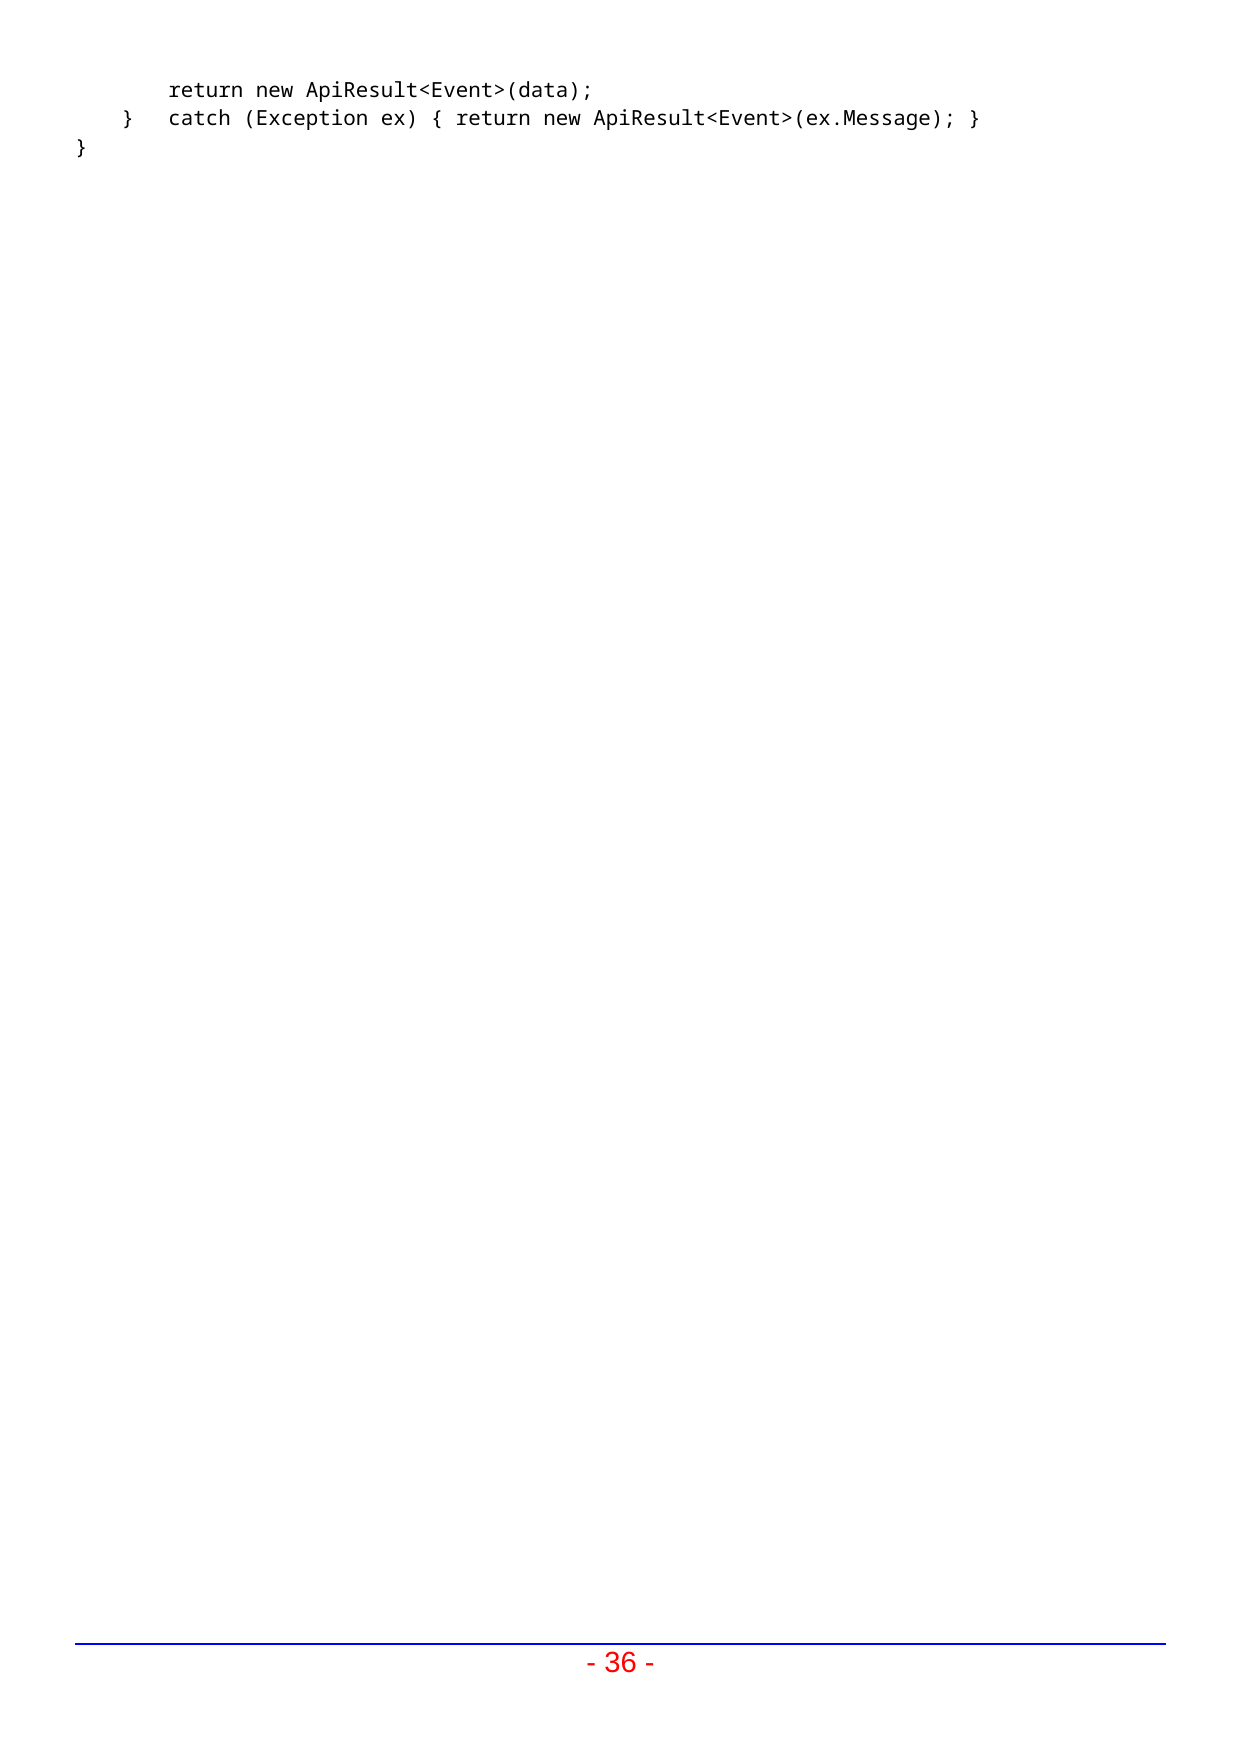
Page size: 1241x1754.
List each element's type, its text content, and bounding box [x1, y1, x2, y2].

text return new ApiResult<Event>(data); [75, 75, 1166, 103]
text } catch (Exception ex) { return new ApiResult<Event>(ex.Message); } [75, 103, 1166, 132]
text } [75, 132, 1166, 160]
